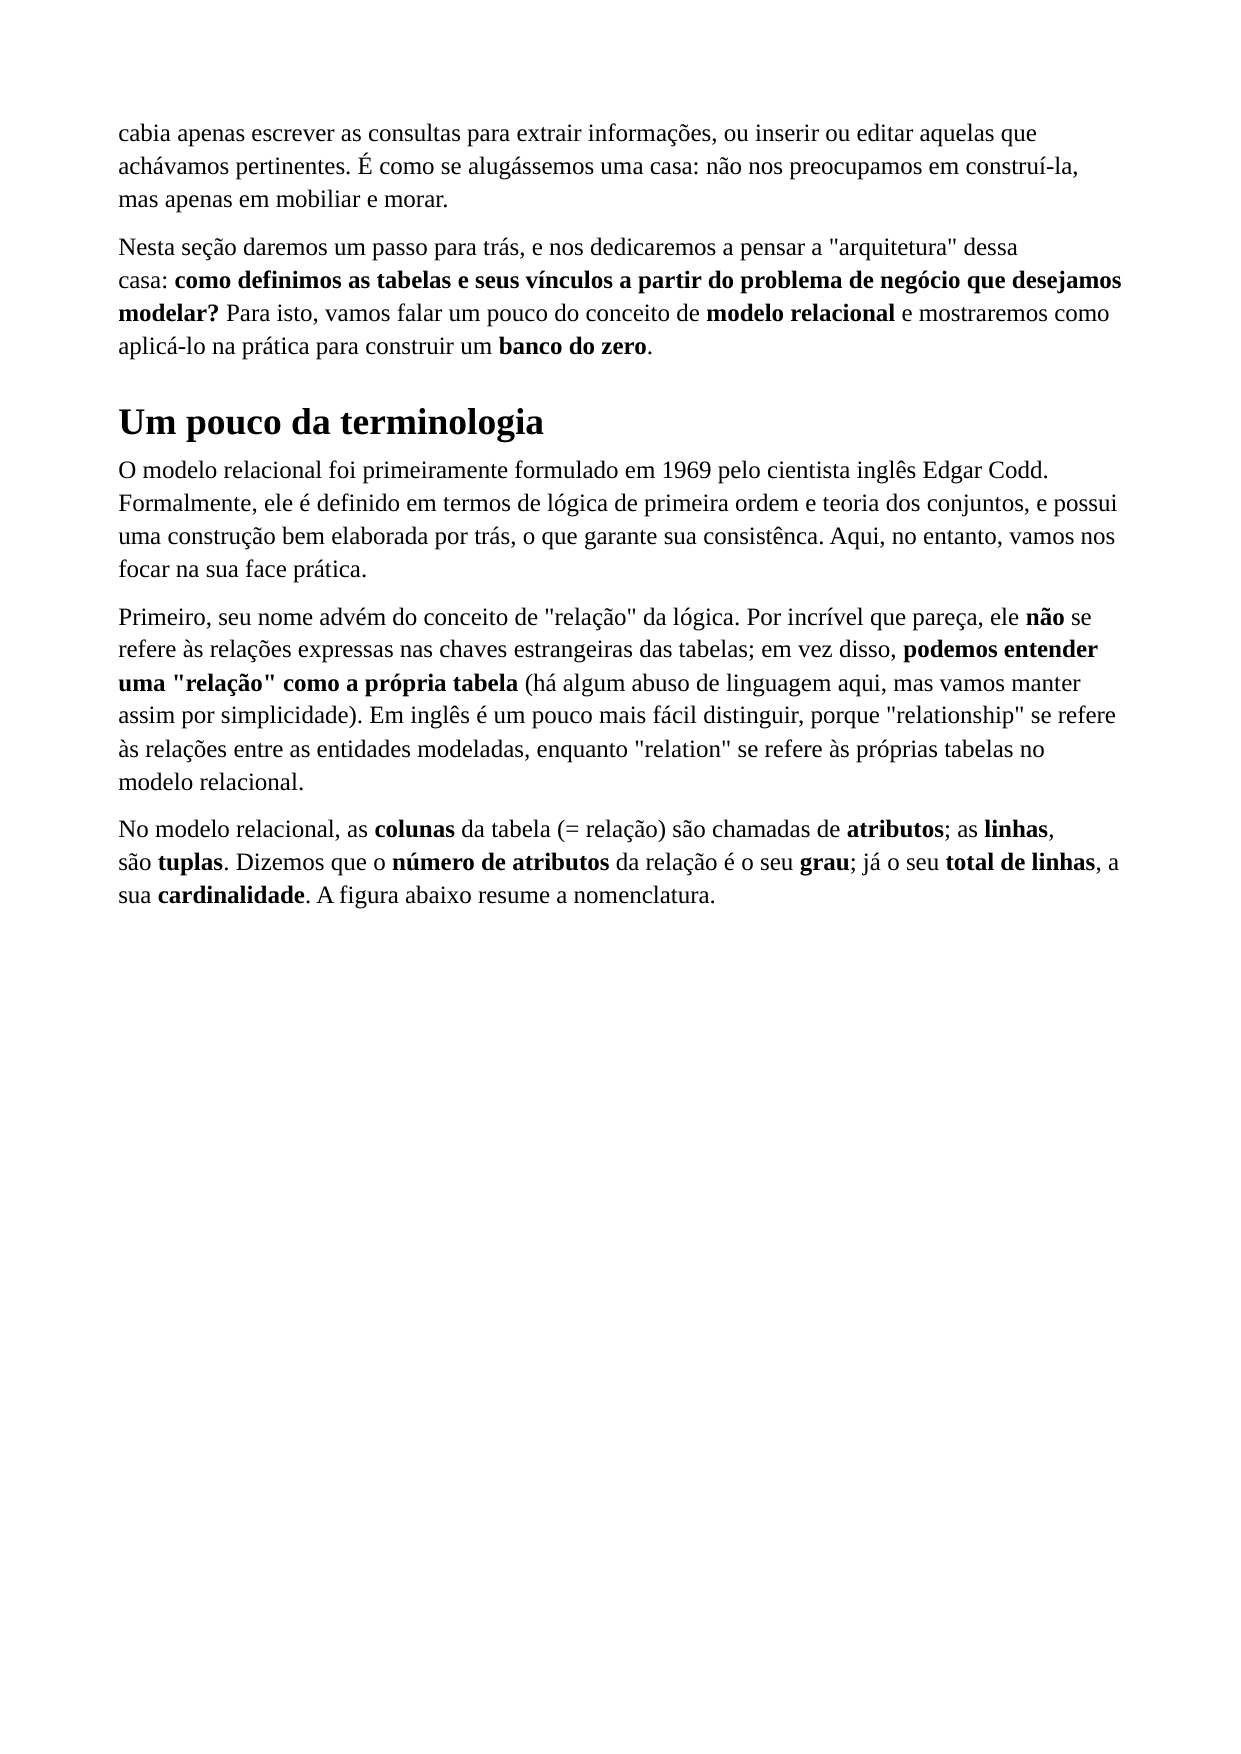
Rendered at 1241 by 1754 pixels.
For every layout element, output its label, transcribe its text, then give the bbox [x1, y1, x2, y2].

text O modelo relacional foi primeiramente formulado em 1969 pelo cientista inglês Edgar Codd. Formalmente, ele é definido em termos de lógica de primeira ordem e teoria dos conjuntos, e possui uma construção bem elaborada por trás, o que garante sua consistênca. Aqui, no entanto, vamos nos focar na sua face prática. [118, 455, 1122, 583]
text Nesta seção daremos um passo para trás, e nos dedicaremos a pensar a "arquitetura" dessa casa: como definimos as tabelas e seus vínculos a partir do problema de negócio que desejamos modelar? Para isto, vamos falar um pouco do conceito de modelo relacional e mostraremos como aplicá-lo na prática para construir um banco do zero. [118, 232, 1122, 359]
subtitle Um pouco da terminologia [118, 399, 1122, 442]
text cabia apenas escrever as consultas para extrair informações, ou inserir ou editar aquelas que achávamos pertinentes. É como se alugássemos uma casa: não nos preocupamos em construí-la, mas apenas em mobiliar e morar. [118, 118, 1122, 213]
text Primeiro, seu nome advém do conceito de "relação" da lógica. Por incrível que pareça, ele não se refere às relações expressas nas chaves estrangeiras das tabelas; em vez disso, podemos entender uma "relação" como a própria tabela (há algum abuso de linguagem aqui, mas vamos manter assim por simplicidade). Em inglês é um pouco mais fácil distinguir, porque "relationship" se refere às relações entre as entidades modeladas, enquanto "relation" se refere às próprias tabelas no modelo relacional. [118, 602, 1122, 795]
text No modelo relacional, as colunas da tabela (= relação) são chamadas de atributos; as linhas, são tuplas. Dizemos que o número de atributos da relação é o seu grau; já o seu total de linhas, a sua cardinalidade. A figura abaixo resume a nomenclatura. [118, 814, 1122, 909]
